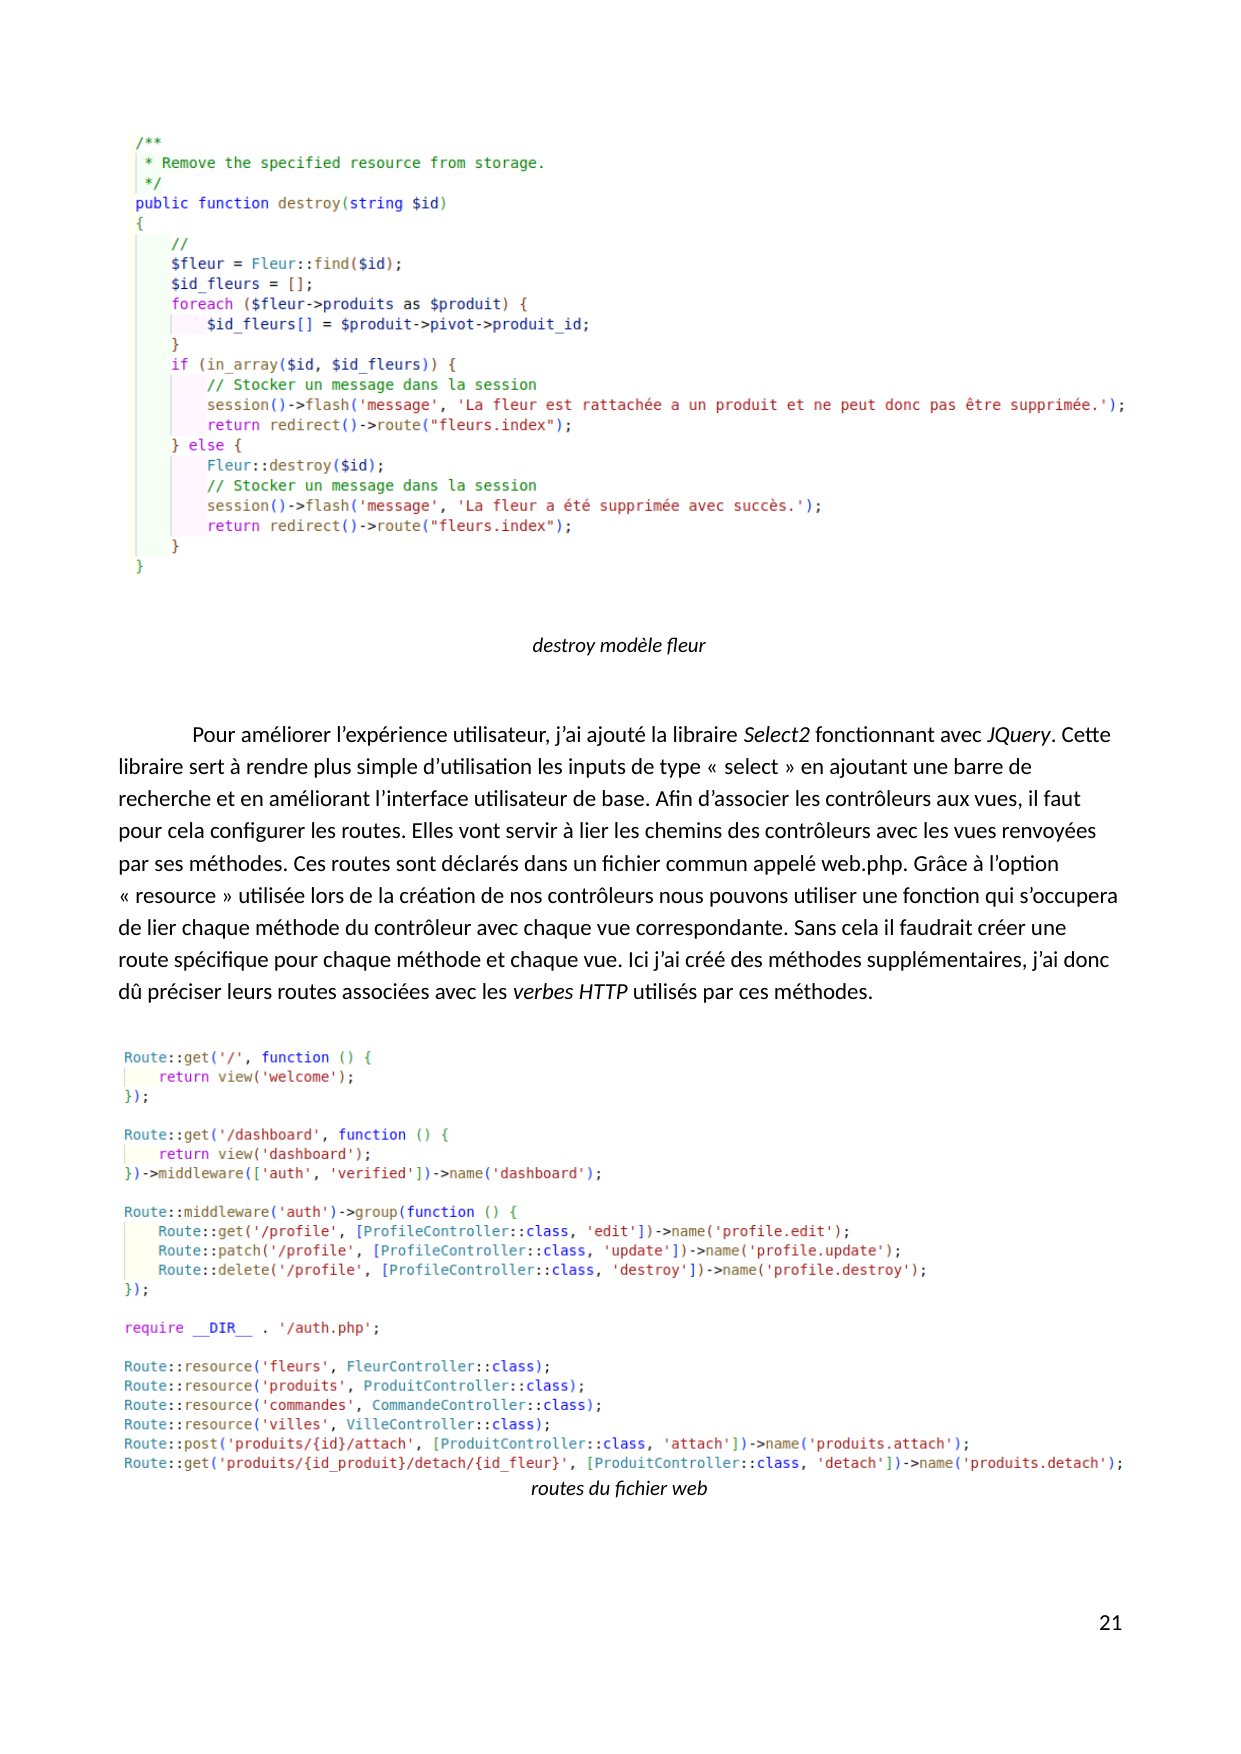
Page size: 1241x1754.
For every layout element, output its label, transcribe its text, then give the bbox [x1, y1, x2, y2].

text Pour améliorer l’expérience utilisateur, j’ai ajouté la libraire Select2 fonctionnant avec JQuery. Cette libraire sert à rendre plus simple d’utilisation les inputs de type « select » en ajoutant une barre de recherche et en améliorant l’interface utilisateur de base. Afin d’associer les contrôleurs aux vues, il faut pour cela configurer les routes. Elles vont servir à lier les chemins des contrôleurs avec les vues renvoyées par ses méthodes. Ces routes sont déclarés dans un fichier commun appelé web.php. Grâce à l’option « resource » utilisée lors de la création de nos contrôleurs nous pouvons utiliser une fonction qui s’occupera de lier chaque méthode du contrôleur avec chaque vue correspondante. Sans cela il faudrait créer une route spécifique pour chaque méthode et chaque vue. Ici j’ai créé des méthodes supplémentaires, j’ai donc dû préciser leurs routes associées avec les verbes HTTP utilisés par ces méthodes. [118, 720, 1122, 1005]
picture [126, 132, 1131, 582]
picture [118, 1037, 1123, 1472]
text destroy modèle fleur [118, 632, 1122, 658]
text [118, 1024, 1122, 1037]
text routes du fichier web [118, 1472, 1122, 1501]
